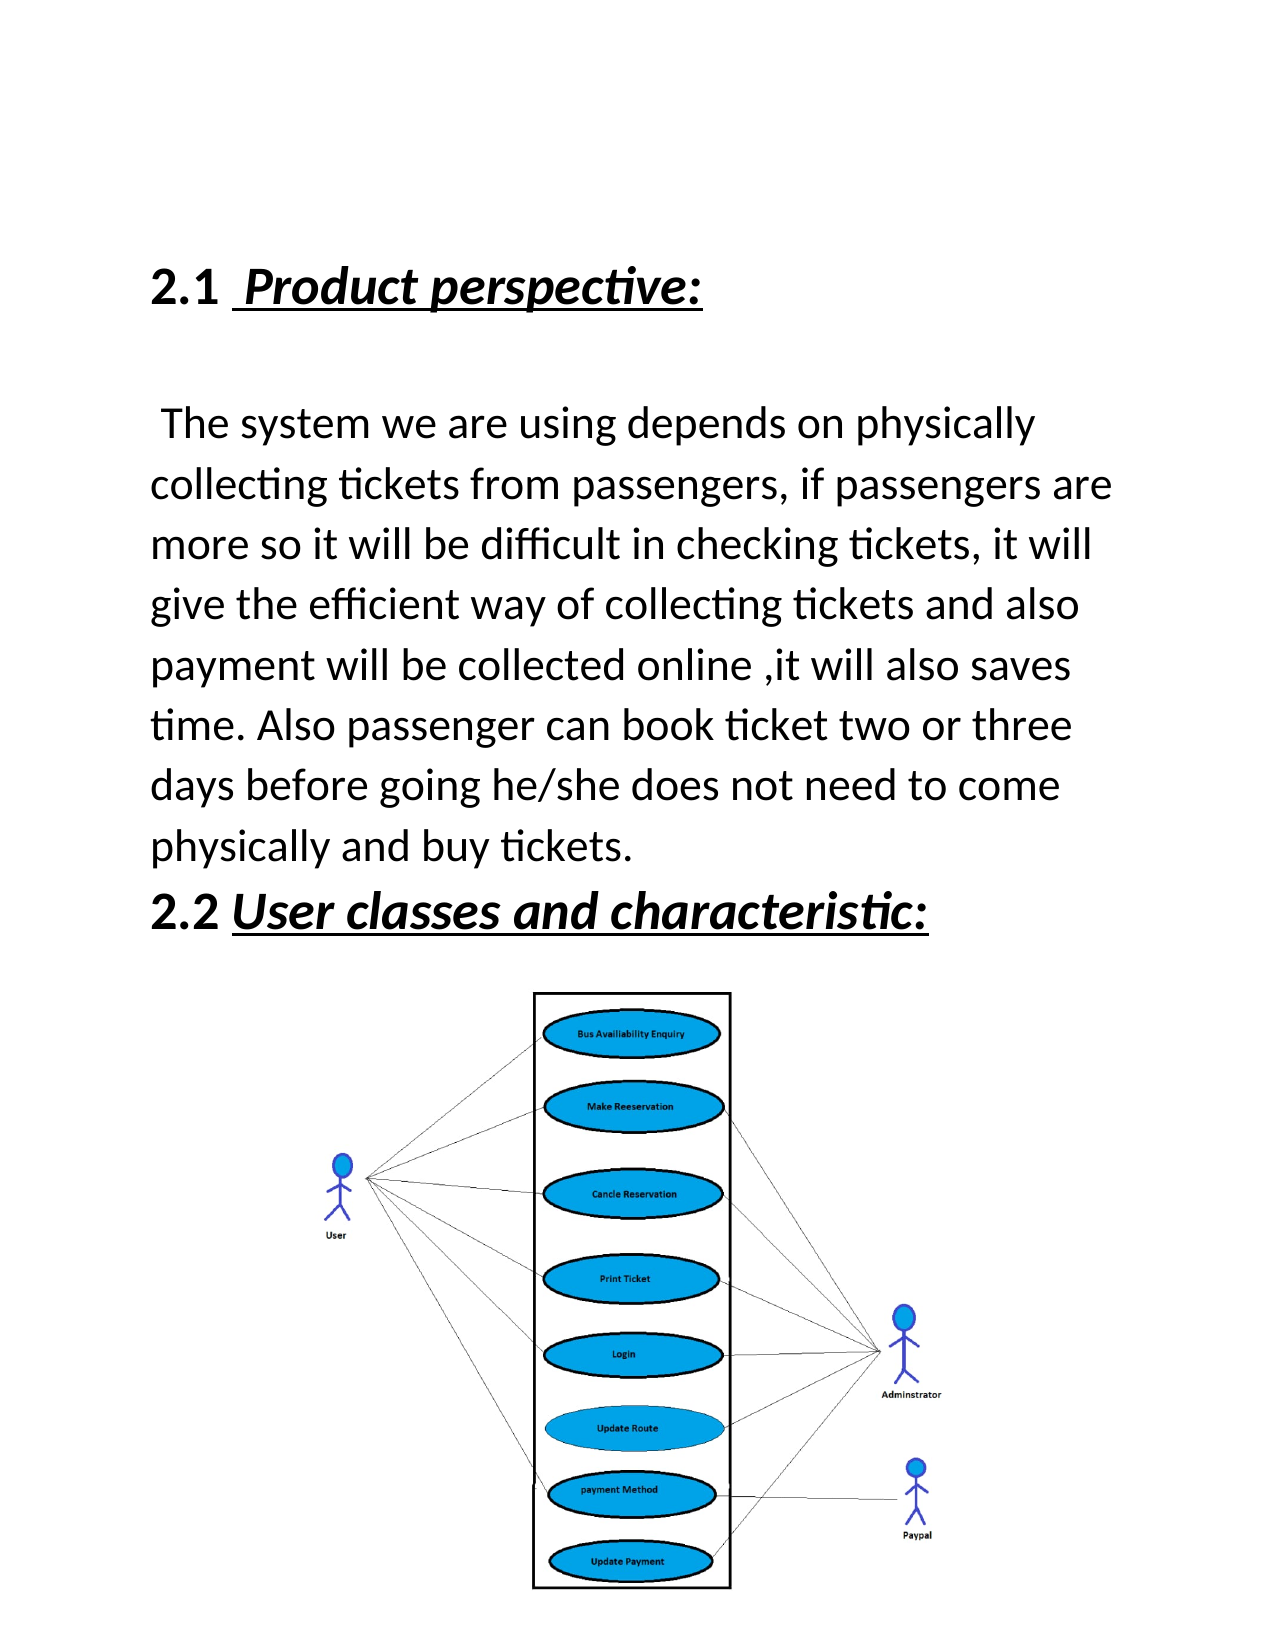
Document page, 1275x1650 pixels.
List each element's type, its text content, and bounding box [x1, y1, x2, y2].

list 2.1 Product perspective: [150, 252, 1125, 318]
list The system we are using depends on physically collecting tickets from passengers, if passengers are more so it will be difficult in checking tickets, it will give the efficient way of collecting tickets and also payment will be collected online ,it will also saves time. Also passenger can book ticket two or three days before going he/she does not need to come physically and buy tickets. [150, 394, 1125, 872]
list 2.2 User classes and characteristic: [150, 877, 1125, 943]
picture [258, 964, 1017, 1647]
